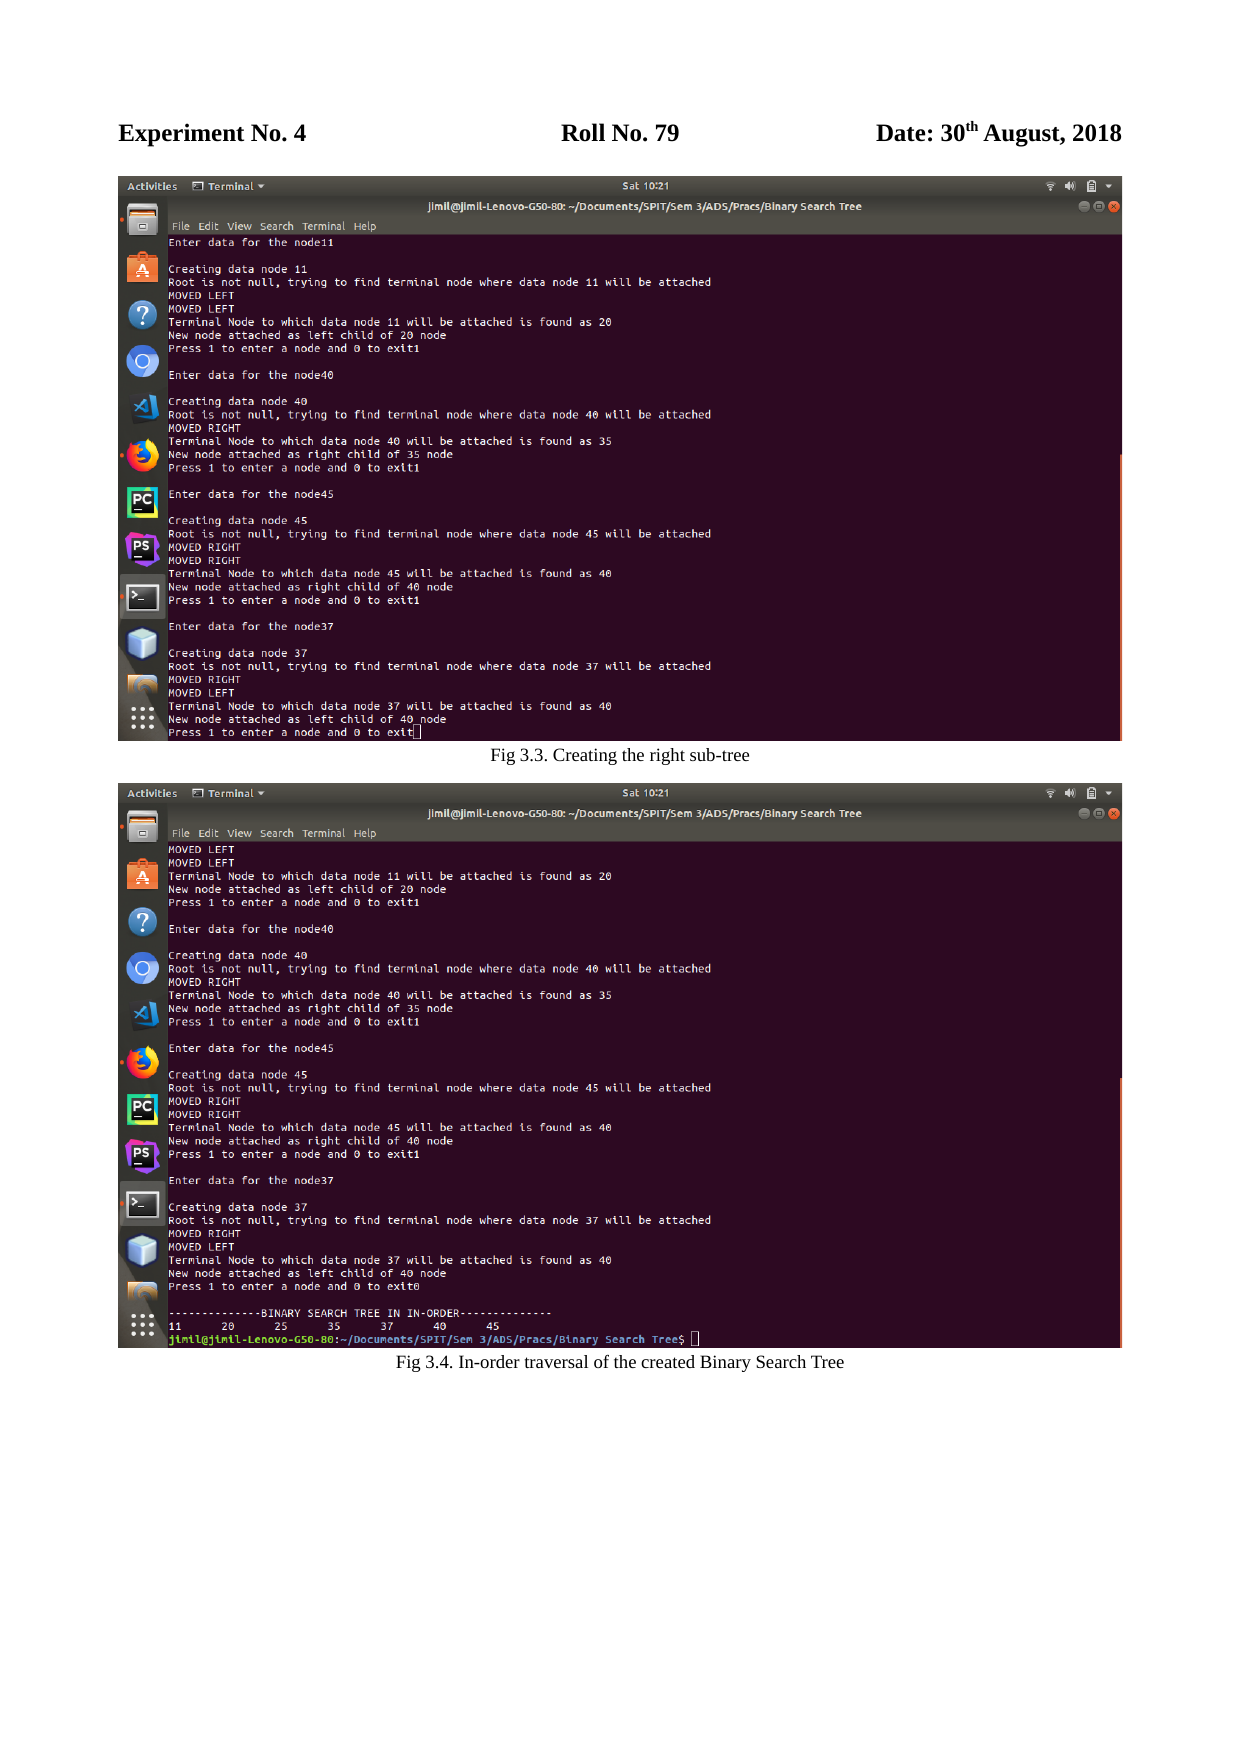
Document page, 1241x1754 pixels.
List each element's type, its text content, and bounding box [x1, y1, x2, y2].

picture [118, 176, 1123, 741]
text Fig 3.3. Creating the right sub-tree [118, 741, 1122, 766]
picture [118, 783, 1123, 1348]
text Fig 3.4. In-order traversal of the created Binary Search Tree [118, 1348, 1122, 1372]
